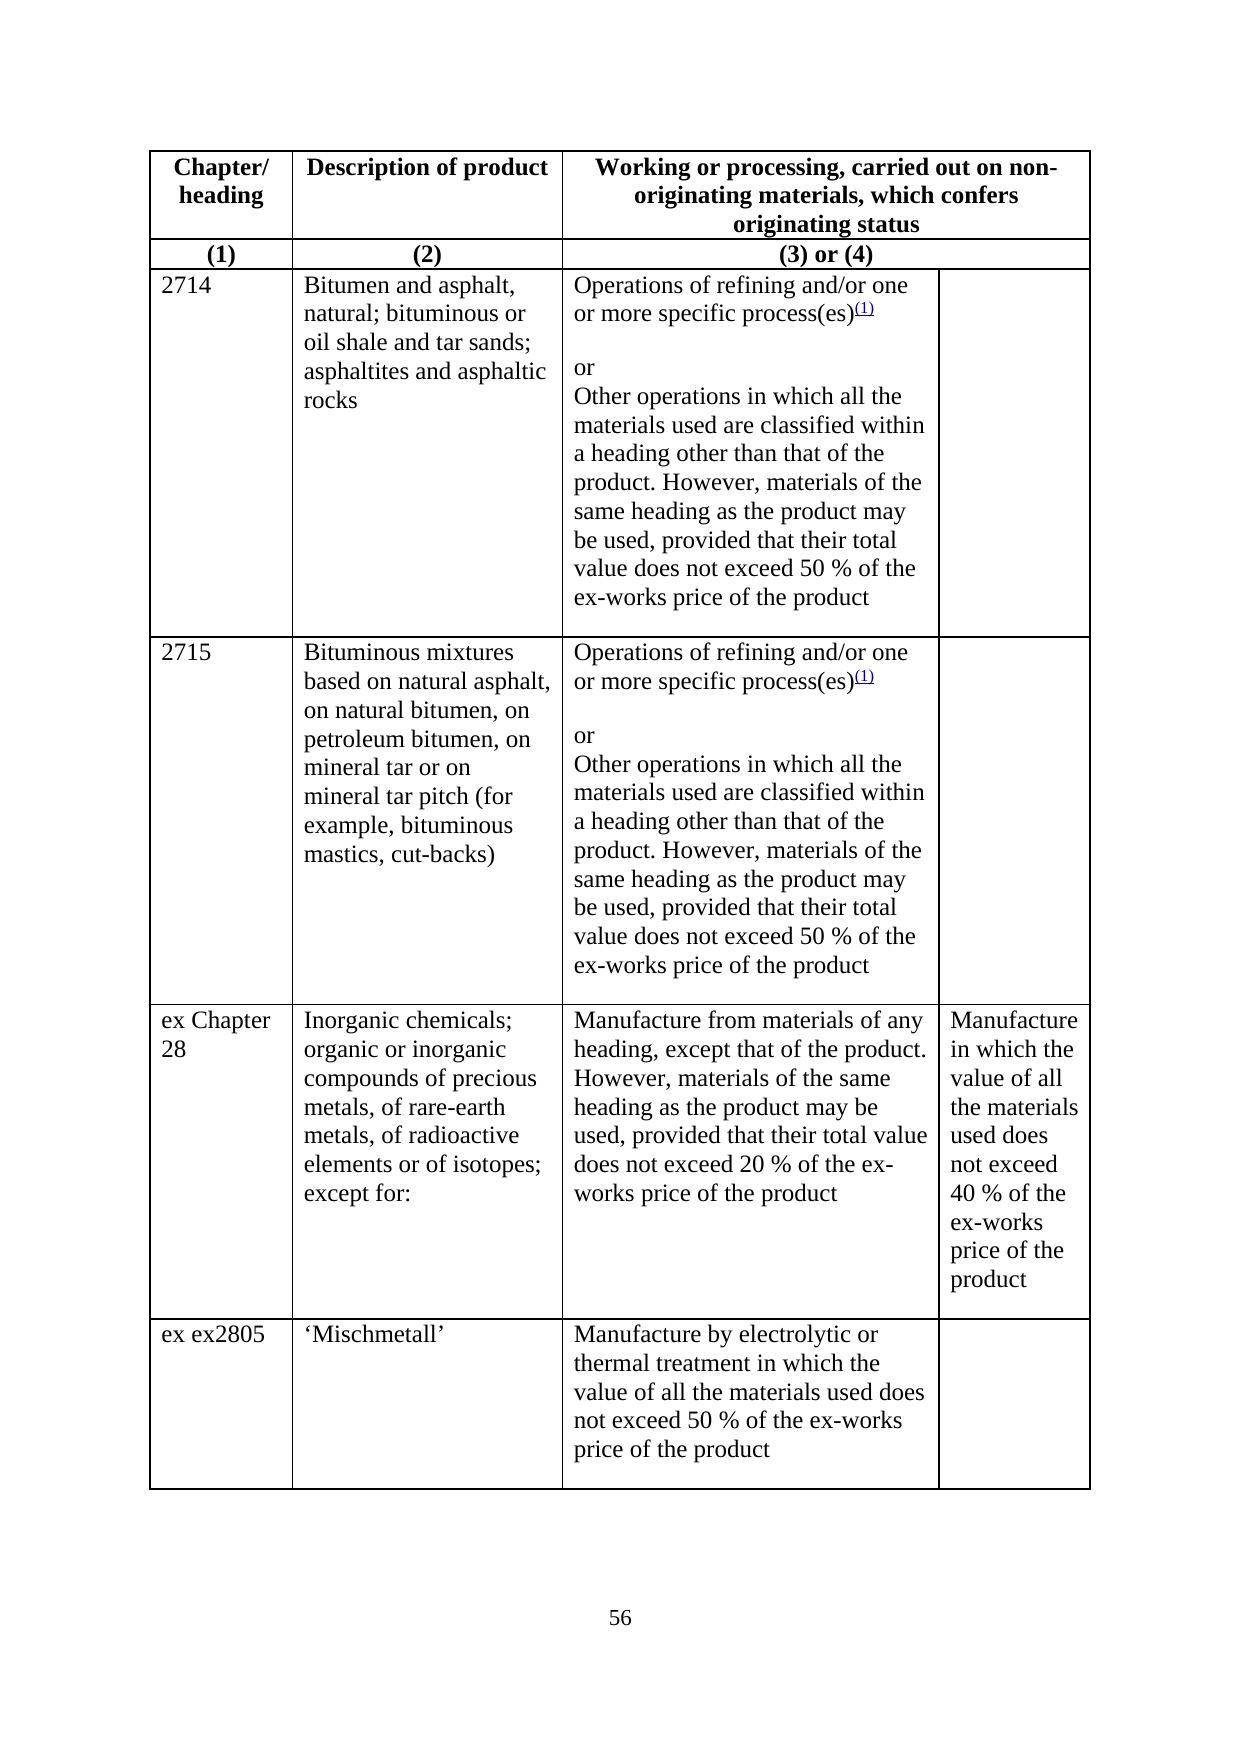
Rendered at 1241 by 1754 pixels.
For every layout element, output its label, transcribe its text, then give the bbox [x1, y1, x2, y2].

table_cell (2) [293, 240, 562, 268]
table_cell Operations of refining and/or one or more specific process(es)(1) or Other operations in which all the materials used are classified within a heading other than that of the product. However, materials of the same heading as the product may be used, provided that their total value does not exceed 50 % of the ex-works price of the product [563, 270, 938, 636]
table_header Description of product [293, 152, 562, 238]
table_cell [940, 1320, 1089, 1488]
table_cell Bituminous mixtures based on natural asphalt, on natural bitumen, on petroleum bitumen, on mineral tar or on mineral tar pitch (for example, bituminous mastics, cut-backs) [293, 638, 562, 1004]
table_cell Inorganic chemicals; organic or inorganic compounds of precious metals, of rare-earth metals, of radioactive elements or of isotopes; except for: [293, 1005, 562, 1318]
table_cell [940, 638, 1089, 1004]
table_cell ‘Mischmetall’ [293, 1320, 562, 1488]
table_cell Manufacture in which the value of all the materials used does not exceed 40 % of the ex-works price of the product [940, 1005, 1089, 1318]
table_cell 2715 [151, 638, 292, 1004]
table_cell (1) [151, 240, 292, 268]
table_header Working or processing, carried out on non-originating materials, which confers originating status [563, 152, 1089, 238]
table_cell ex ex2805 [151, 1320, 292, 1488]
table_cell (3) or (4) [563, 240, 1089, 268]
table_cell 2714 [151, 270, 292, 636]
table_cell Operations of refining and/or one or more specific process(es)(1) or Other operations in which all the materials used are classified within a heading other than that of the product. However, materials of the same heading as the product may be used, provided that their total value does not exceed 50 % of the ex-works price of the product [563, 638, 938, 1004]
table_cell Manufacture by electrolytic or thermal treatment in which the value of all the materials used does not exceed 50 % of the ex-works price of the product [563, 1320, 938, 1488]
table_cell Bitumen and asphalt, natural; bituminous or oil shale and tar sands; asphaltites and asphaltic rocks [293, 270, 562, 636]
table_cell ex Chapter 28 [151, 1005, 292, 1318]
table_cell Manufacture from materials of any heading, except that of the product. However, materials of the same heading as the product may be used, provided that their total value does not exceed 20 % of the ex-works price of the product [563, 1005, 938, 1318]
table_cell [940, 270, 1089, 636]
table_header Chapter/ heading [151, 152, 292, 238]
